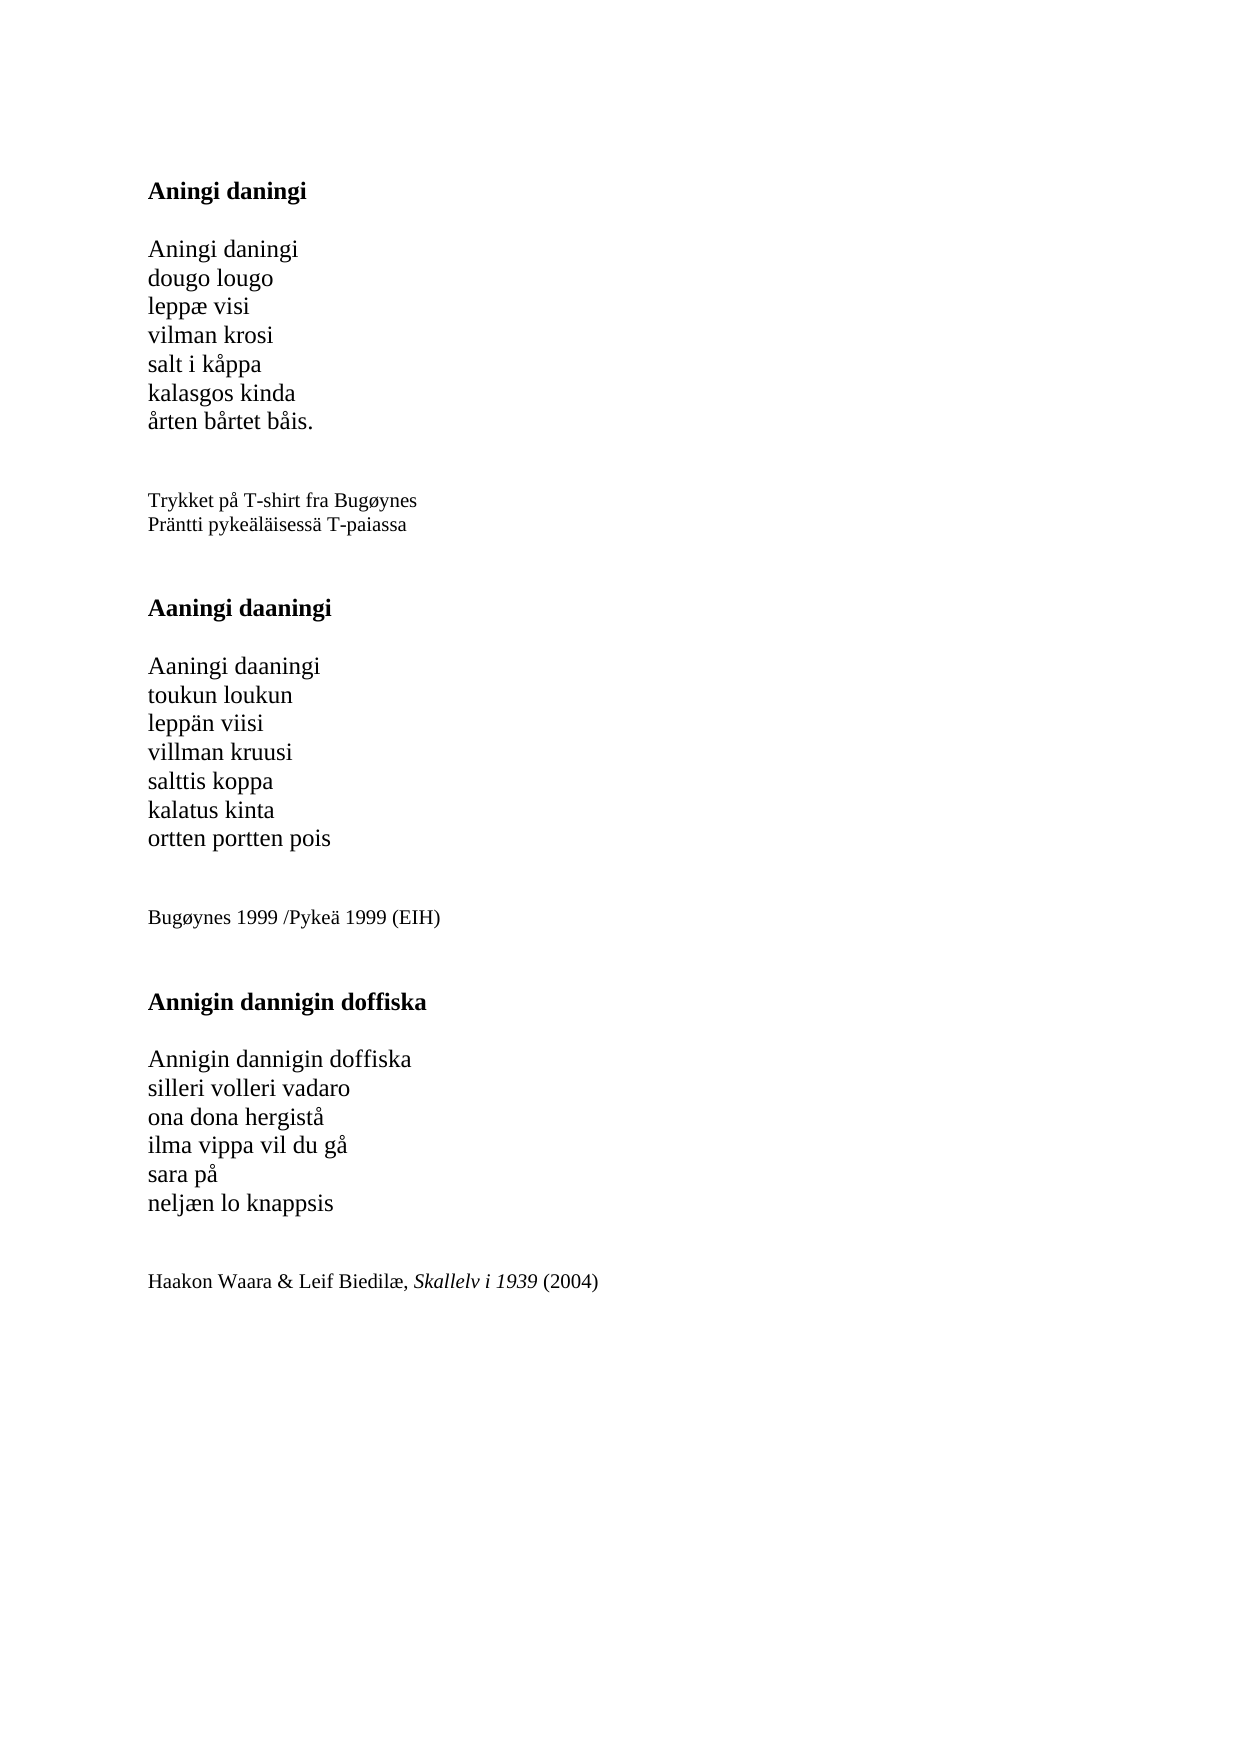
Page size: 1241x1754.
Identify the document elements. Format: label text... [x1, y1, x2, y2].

text Trykket på T-shirt fra Bugøynes [148, 488, 1093, 512]
text Aningi daningi [148, 176, 1093, 205]
text salttis koppa [148, 766, 1093, 795]
text årten bårtet båis. [148, 406, 1093, 435]
text toukun loukun [148, 680, 1093, 708]
text kalatus kinta [148, 795, 1093, 823]
text silleri volleri vadaro [148, 1073, 1093, 1102]
text salt i kåppa [148, 349, 1093, 378]
text Annigin dannigin doffiska [148, 987, 1093, 1015]
text Haakon Waara & Leif Biedilæ, Skallelv i 1939 (2004) [148, 1269, 1093, 1293]
text sara på [148, 1159, 1093, 1188]
text Präntti pykeäläisessä T-paiassa [148, 512, 1093, 536]
text leppän viisi [148, 708, 1093, 737]
text ilma vippa vil du gå [148, 1130, 1093, 1159]
text ortten portten pois [148, 823, 1093, 852]
text Aaningi daaningi [148, 593, 1093, 622]
text Aningi daningi [148, 234, 1093, 263]
text Aaningi daaningi [148, 651, 1093, 680]
text ona dona hergistå [148, 1102, 1093, 1130]
text dougo lougo [148, 263, 1093, 291]
text Annigin dannigin doffiska [148, 1044, 1093, 1073]
text villman kruusi [148, 737, 1093, 766]
text vilman krosi [148, 320, 1093, 349]
text leppæ visi [148, 291, 1093, 320]
text Bugøynes 1999 /Pykeä 1999 (EIH) [148, 905, 1093, 929]
text kalasgos kinda [148, 378, 1093, 406]
text neljæn lo knappsis [148, 1188, 1093, 1217]
